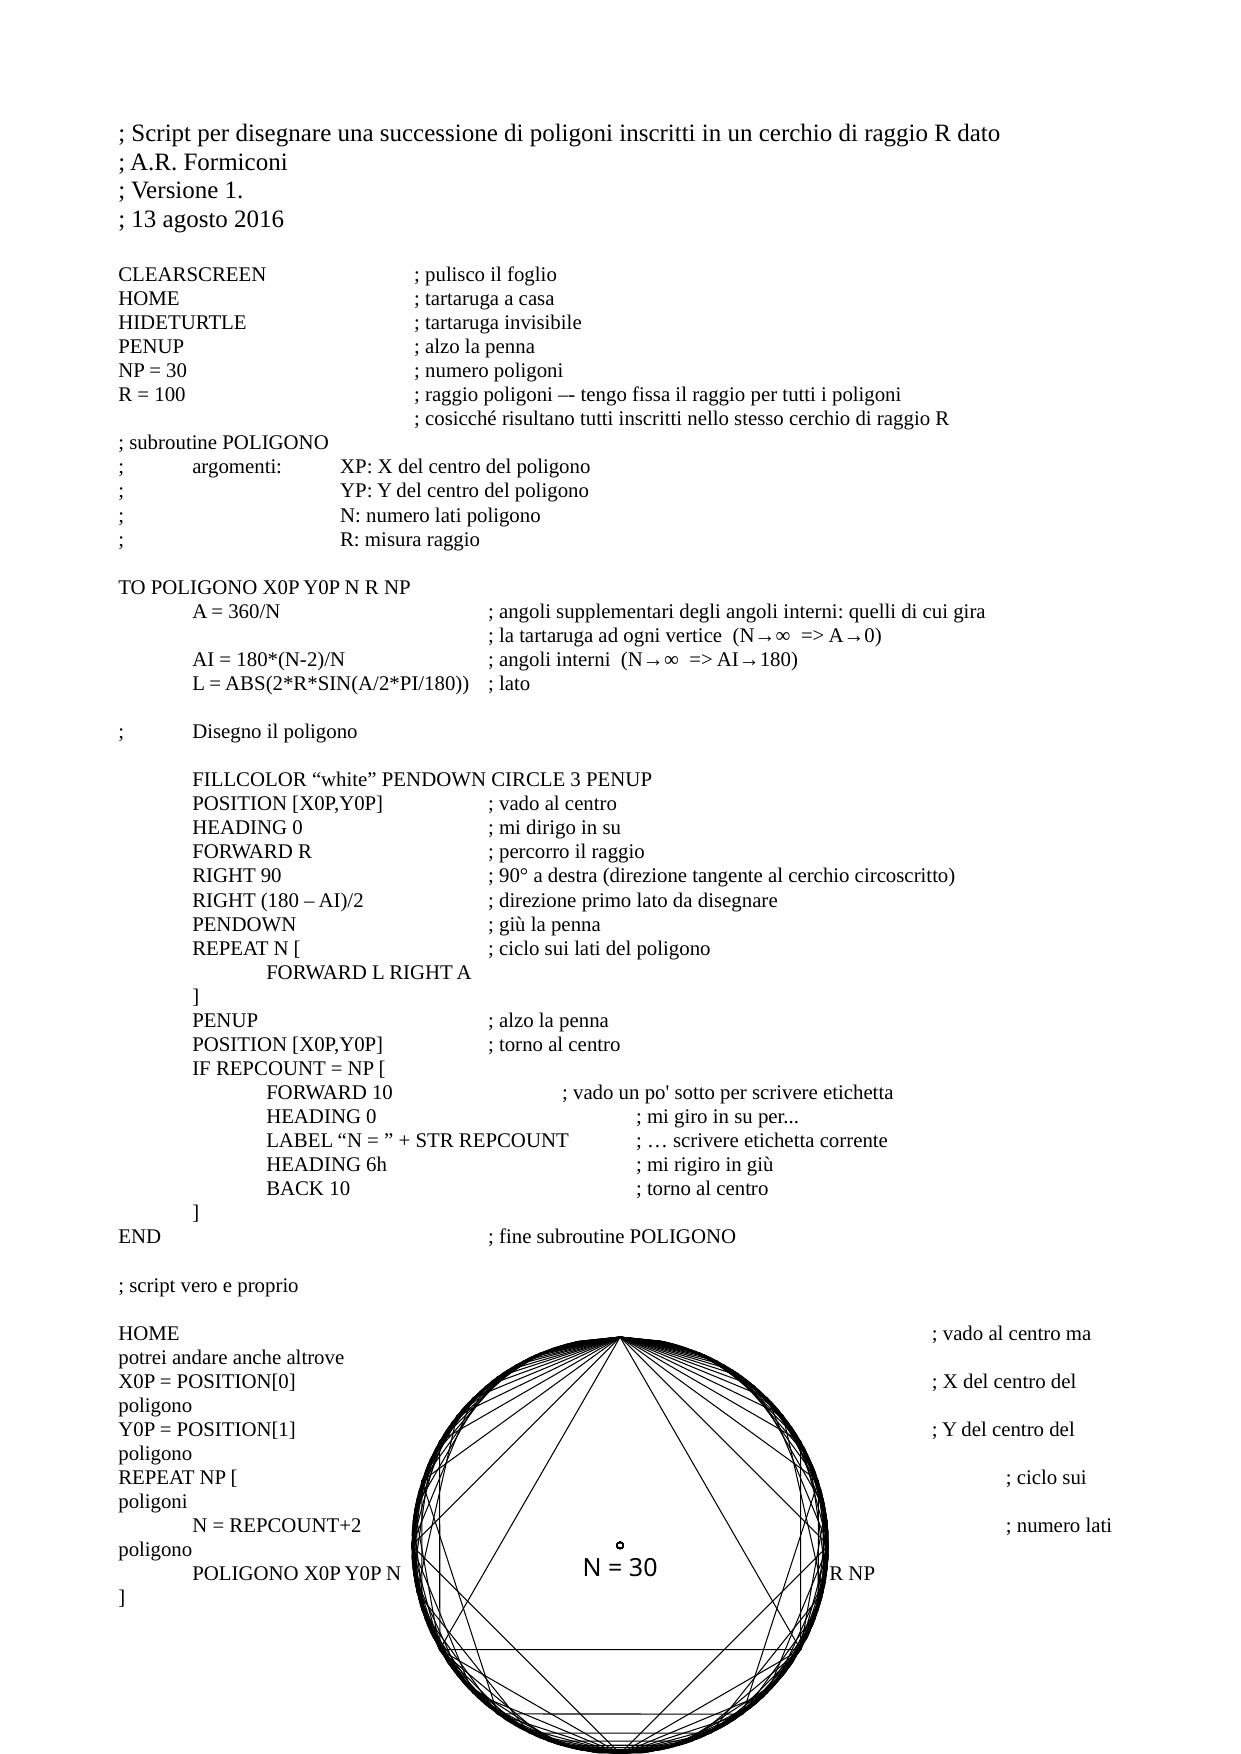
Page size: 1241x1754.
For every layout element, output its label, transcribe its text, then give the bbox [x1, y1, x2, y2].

text [441, 1585, 462, 1609]
text NP = 30 ; numero poligoni [118, 358, 1122, 382]
text X0P = POSITION[0] ; X del centro del poligono [513, 1369, 586, 1417]
text [767, 1603, 775, 1609]
text HIDETURTLE ; tartaruga invisibile [118, 310, 1122, 334]
text [802, 1585, 811, 1605]
text Y0P = POSITION[1] ; Y del centro del poligono [118, 1417, 455, 1465]
text X0P = POSITION[0] ; X del centro del poligono [734, 1369, 1122, 1417]
text REPEAT NP [ ; ciclo sui poligoni [814, 1465, 1122, 1513]
text PENUP ; alzo la penna [118, 334, 1122, 358]
text N = REPCOUNT+2 ; numero lati poligono [118, 1513, 413, 1561]
text LABEL “N = ” + STR REPCOUNT ; … scrivere etichetta corrente [118, 1128, 1122, 1152]
text X0P = POSITION[0] ; X del centro del poligono [481, 1369, 550, 1403]
text POSITION [X0P,Y0P] ; torno al centro [118, 1032, 1122, 1056]
text POSITION [X0P,Y0P] ; vado al centro [118, 791, 1122, 815]
text ; Versione 1. [118, 176, 1122, 204]
text [778, 1585, 800, 1609]
text PENDOWN ; giù la penna [118, 912, 1122, 936]
text [457, 1585, 475, 1599]
text [804, 1599, 808, 1609]
text Y0P = POSITION[1] ; Y del centro del poligono [702, 1417, 793, 1465]
text [809, 1585, 817, 1607]
text X0P = POSITION[0] ; X del centro del poligono [654, 1369, 727, 1417]
text POLIGONO X0P Y0P N R NP [479, 1561, 762, 1585]
text REPEAT NP [ ; ciclo sui poligoni [696, 1465, 794, 1513]
text X0P = POSITION[0] ; X del centro del poligono [667, 1369, 755, 1417]
text HEADING 0 ; mi giro in su per... [118, 1104, 1122, 1128]
text ; A.R. Formiconi [118, 147, 1122, 176]
text BACK 10 ; torno al centro [118, 1176, 1122, 1200]
text N = REPCOUNT+2 ; numero lati poligono [493, 1513, 748, 1561]
text REPEAT NP [ ; ciclo sui poligoni [441, 1465, 490, 1513]
text ; subroutine POLIGONO [118, 430, 1122, 454]
text ] [118, 1200, 1122, 1224]
text X0P = POSITION[0] ; X del centro del poligono [679, 1369, 770, 1417]
text [820, 1585, 1122, 1609]
text [774, 1596, 780, 1606]
text HOME ; vado al centro ma potrei andare anche altrove [118, 1321, 1122, 1369]
text END ; fine subroutine POLIGONO [118, 1224, 1122, 1248]
text RIGHT (180 – AI)/2 ; direzione primo lato da disegnare [118, 887, 1122, 912]
text [469, 1585, 771, 1609]
text X0P = POSITION[0] ; X del centro del poligono [470, 1369, 562, 1417]
text POLIGONO X0P Y0P N R NP [118, 1561, 414, 1585]
text X0P = POSITION[0] ; X del centro del poligono [543, 1369, 600, 1417]
text FORWARD 10 ; vado un po' sotto per scrivere etichetta [118, 1080, 1122, 1104]
text REPEAT N [ ; ciclo sui lati del poligono [118, 936, 1122, 960]
text Y0P = POSITION[1] ; Y del centro del poligono [668, 1417, 746, 1465]
text N = REPCOUNT+2 ; numero lati poligono [827, 1513, 1122, 1561]
text FILLCOLOR “white” PENDOWN CIRCLE 3 PENUP [118, 767, 1122, 791]
text X0P = POSITION[0] ; X del centro del poligono [640, 1369, 698, 1417]
text Y0P = POSITION[1] ; Y del centro del poligono [786, 1417, 1122, 1465]
text ; Script per disegnare una successione di poligoni inscritti in un cerchio di raggio R dato [118, 118, 1122, 147]
text FORWARD R ; percorro il raggio [118, 839, 1122, 863]
text Y0P = POSITION[1] ; Y del centro del poligono [548, 1417, 692, 1465]
text POLIGONO X0P Y0P N R NP [449, 1561, 489, 1585]
text CLEARSCREEN ; pulisco il foglio [118, 262, 1122, 286]
text REPEAT NP [ ; ciclo sui poligoni [520, 1465, 720, 1513]
text ; YP: Y del centro del poligono [118, 478, 1122, 502]
text ; la tartaruga ad ogni vertice (N→∞ => A→0) [118, 623, 1122, 647]
text [430, 1585, 439, 1607]
text ; R: misura raggio [118, 527, 1122, 551]
text HEADING 0 ; mi dirigo in su [118, 815, 1122, 839]
text N = REPCOUNT+2 ; numero lati poligono [441, 1513, 517, 1561]
text X0P = POSITION[0] ; X del centro del poligono [118, 1369, 506, 1417]
text [424, 1585, 431, 1607]
text REPEAT NP [ ; ciclo sui poligoni [118, 1465, 427, 1513]
text ; script vero e proprio [118, 1272, 1122, 1297]
text Y0P = POSITION[1] ; Y del centro del poligono [449, 1417, 507, 1460]
text HOME ; tartaruga a casa [118, 286, 1122, 310]
text ; 13 agosto 2016 [118, 204, 1122, 233]
text AI = 180*(N-2)/N ; angoli interni (N→∞ => AI→180) [118, 647, 1122, 671]
text ] [118, 1585, 420, 1609]
text IF REPCOUNT = NP [ [118, 1056, 1122, 1080]
text X0P = POSITION[0] ; X del centro del poligono [576, 1369, 665, 1417]
text ; Disegno il poligono [118, 719, 1122, 743]
text FORWARD L RIGHT A [118, 960, 1122, 984]
text ; N: numero lati poligono [118, 502, 1122, 527]
text Y0P = POSITION[1] ; Y del centro del poligono [733, 1417, 792, 1460]
text N = REPCOUNT+2 ; numero lati poligono [723, 1513, 800, 1561]
text Y0P = POSITION[1] ; Y del centro del poligono [447, 1417, 538, 1465]
text R = 100 ; raggio poligoni –- tengo fissa il raggio per tutti i poligoni [118, 382, 1122, 406]
text ; cosicché risultano tutti inscritti nello stesso cerchio di raggio R [118, 406, 1122, 430]
text POLIGONO X0P Y0P N R NP [826, 1561, 1122, 1585]
text PENUP ; alzo la penna [118, 1008, 1122, 1032]
text [465, 1604, 473, 1609]
text ] [118, 984, 1122, 1008]
text X0P = POSITION[0] ; X del centro del poligono [485, 1369, 573, 1417]
text TO POLIGONO X0P Y0P N R NP [118, 575, 1122, 599]
text L = ABS(2*R*SIN(A/2*PI/180)) ; lato [118, 671, 1122, 695]
text [765, 1585, 783, 1599]
text RIGHT 90 ; 90° a destra (direzione tangente al cerchio circoscritto) [118, 863, 1122, 887]
text Y0P = POSITION[1] ; Y del centro del poligono [495, 1417, 572, 1465]
text X0P = POSITION[0] ; X del centro del poligono [690, 1369, 758, 1402]
text REPEAT NP [ ; ciclo sui poligoni [750, 1465, 800, 1513]
text HEADING 6h ; mi rigiro in giù [118, 1152, 1122, 1176]
text ; argomenti: XP: X del centro del poligono [118, 454, 1122, 478]
text REPEAT NP [ ; ciclo sui poligoni [447, 1465, 545, 1513]
text A = 360/N ; angoli supplementari degli angoli interni: quelli di cui gira [118, 599, 1122, 623]
text POLIGONO X0P Y0P N R NP [751, 1561, 791, 1585]
